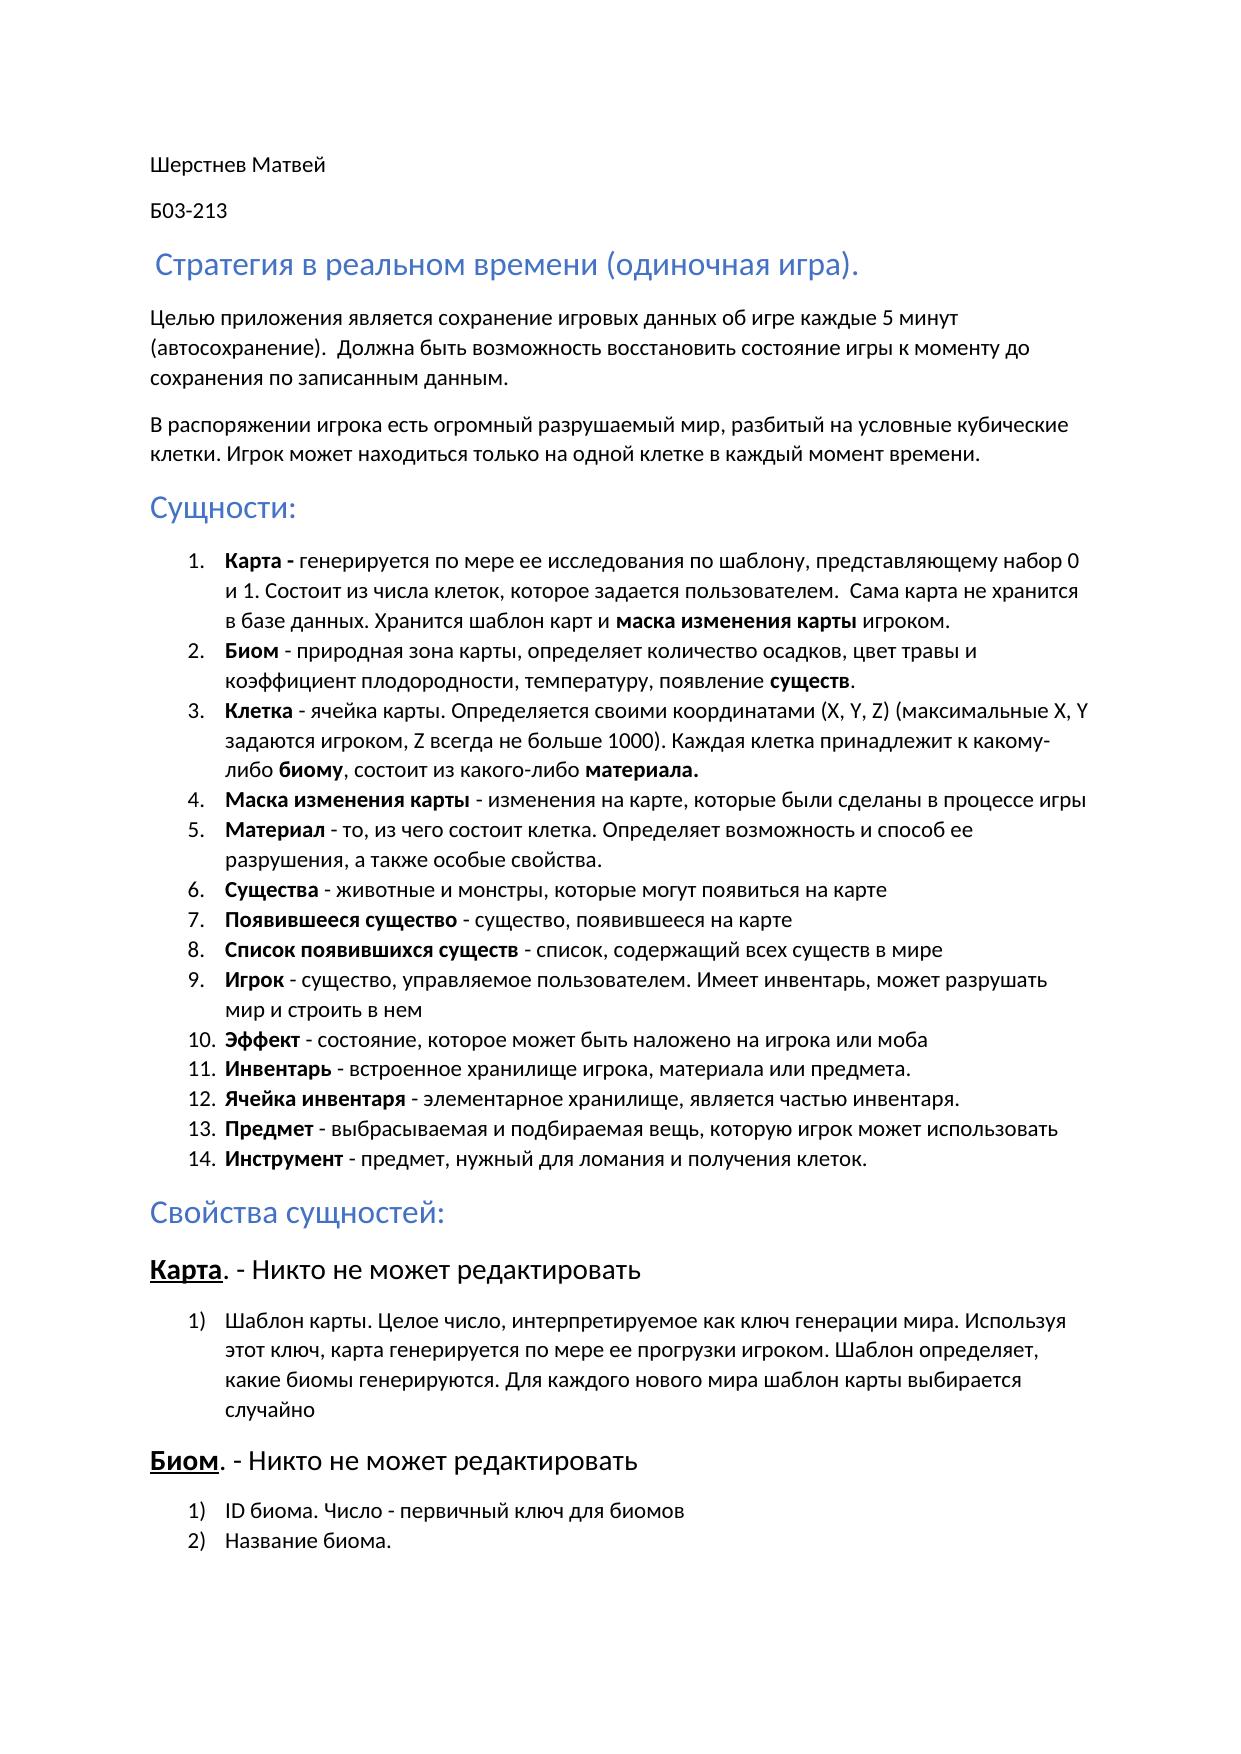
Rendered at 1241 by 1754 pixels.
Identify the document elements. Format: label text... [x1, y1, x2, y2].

list Список появившихся существ - список, содержащий всех существ в мире [187, 935, 1090, 963]
list Шаблон карты. Целое число, интерпретируемое как ключ генерации мира. Используя этот ключ, карта генерируется по мере ее прогрузки игроком. Шаблон определяет, какие биомы генерируются. Для каждого нового мира шаблон карты выбирается случайно [187, 1306, 1090, 1423]
list Инвентарь - встроенное хранилище игрока, материала или предмета. [187, 1054, 1090, 1083]
text Б03-213 [150, 197, 1090, 224]
list Эффект - состояние, которое может быть наложено на игрока или моба [187, 1025, 1090, 1053]
list Клетка - ячейка карты. Определяется своими координатами (X, Y, Z) (максимальные X, Y задаются игроком, Z всегда не больше 1000). Каждая клетка принадлежит к какому-либо биому, состоит из какого-либо материала. [187, 696, 1090, 784]
list Игрок - существо, управляемое пользователем. Имеет инвентарь, может разрушать мир и строить в нем [187, 965, 1090, 1023]
list Появившееся существо - существо, появившееся на карте [187, 905, 1090, 933]
text В распоряжении игрока есть огромный разрушаемый мир, разбитый на условные кубические клетки. Игрок может находиться только на одной клетке в каждый момент времени. [150, 410, 1090, 468]
list Биом - природная зона карты, определяет количество осадков, цвет травы и коэффициент плодородности, температуру, появление существ. [187, 636, 1090, 694]
list Предмет - выбрасываемая и подбираемая вещь, которую игрок может использовать [187, 1114, 1090, 1142]
text Стратегия в реальном времени (одиночная игра). [150, 243, 1090, 284]
list Маска изменения карты - изменения на карте, которые были сделаны в процессе игры [187, 786, 1090, 813]
text Свойства сущностей: [150, 1191, 1090, 1232]
text Сущности: [150, 486, 1090, 527]
list Название биома. [187, 1527, 1090, 1554]
list Ячейка инвентаря - элементарное хранилище, является частью инвентаря. [187, 1084, 1090, 1112]
list Материал - то, из чего состоит клетка. Определяет возможность и способ ее разрушения, а также особые свойства. [187, 815, 1090, 873]
list Карта - генерируется по мере ее исследования по шаблону, представляющему набор 0 и 1. Состоит из числа клеток, которое задается пользователем. Сама карта не хранится в базе данных. Хранится шаблон карт и маска изменения карты игроком. [187, 546, 1090, 634]
text Биом. - Никто не может редактировать [150, 1442, 1090, 1478]
text Карта. - Никто не может редактировать [150, 1251, 1090, 1287]
list Инструмент - предмет, нужный для ломания и получения клеток. [187, 1144, 1090, 1172]
list Существа - животные и монстры, которые могут появиться на карте [187, 875, 1090, 903]
text Шерстнев Матвей [150, 150, 1090, 178]
list ID биома. Число - первичный ключ для биомов [187, 1497, 1090, 1525]
text Целью приложения является сохранение игровых данных об игре каждые 5 минут (автосохранение). Должна быть возможность восстановить состояние игры к моменту до сохранения по записанным данным. [150, 303, 1090, 391]
